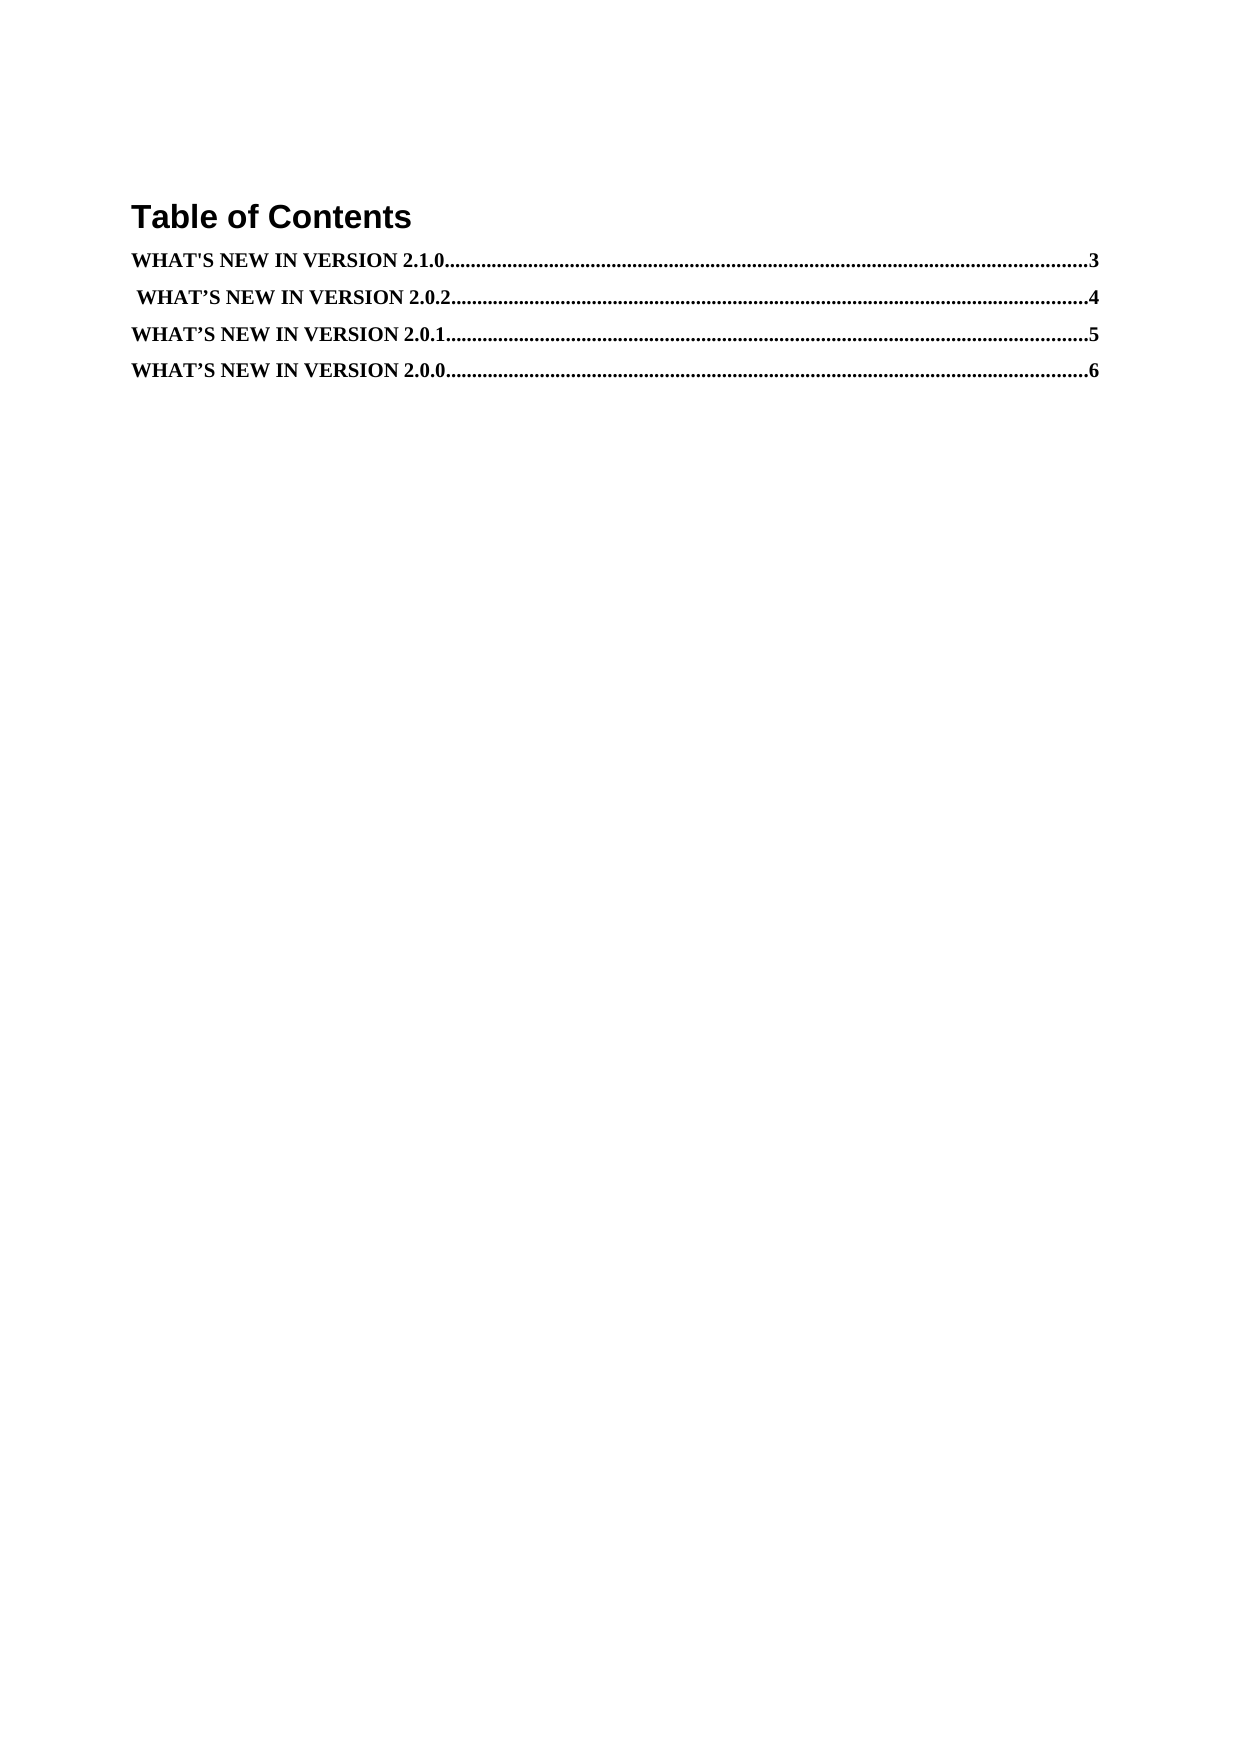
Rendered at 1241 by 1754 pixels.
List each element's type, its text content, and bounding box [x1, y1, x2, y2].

subtitle Table of Contents [131, 197, 1099, 236]
text What's new in version 2.1.0 3 [131, 248, 1099, 272]
text What’s New in version 2.0.0 6 [131, 358, 1099, 382]
text What’s New in version 2.0.1 5 [131, 322, 1099, 346]
text What’s New in version 2.0.2 4 [131, 285, 1099, 309]
